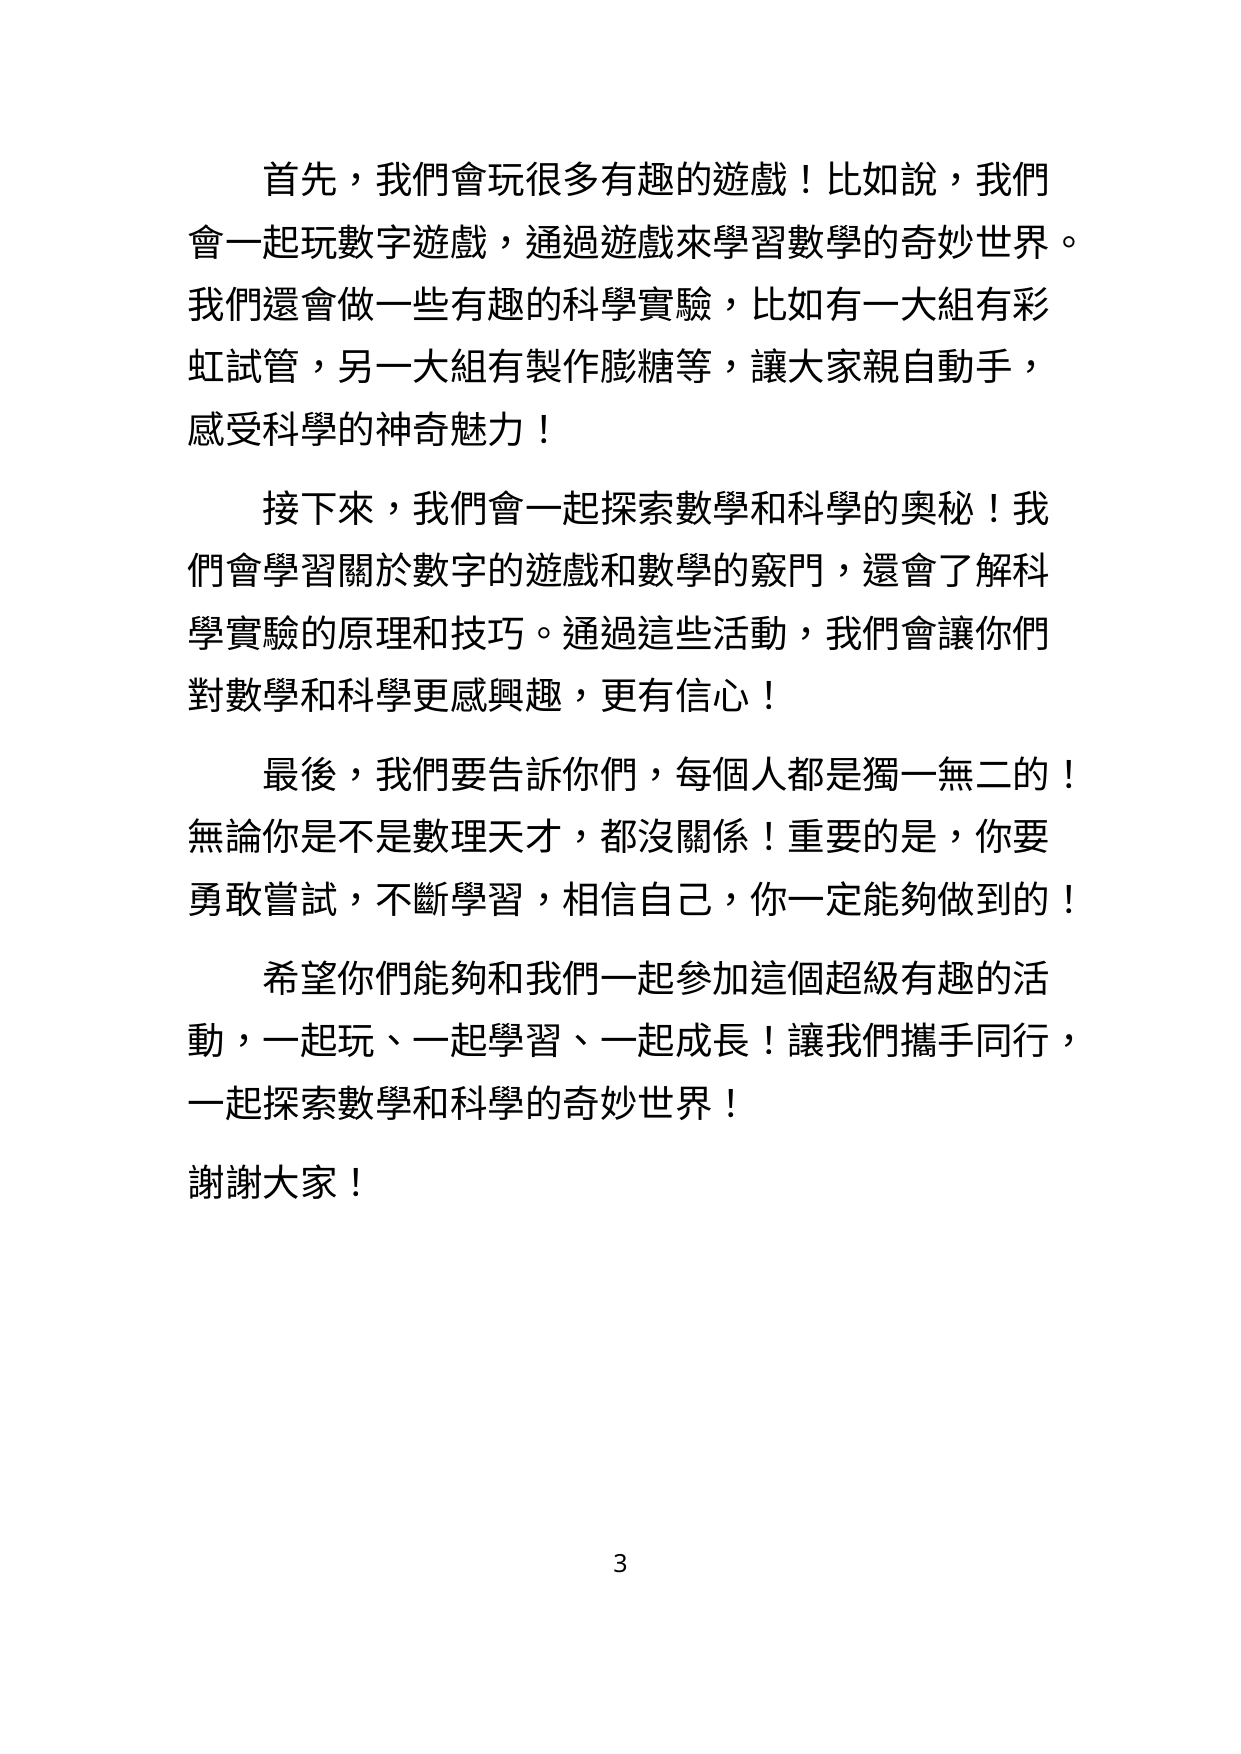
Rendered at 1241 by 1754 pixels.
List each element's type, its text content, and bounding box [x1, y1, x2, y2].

text 首先，我們會玩很多有趣的遊戲！比如說，我們會一起玩數字遊戲，通過遊戲來學習數學的奇妙世界。我們還會做一些有趣的科學實驗，比如有一大組有彩虹試管，另一大組有製作膨糖等，讓大家親自動手，感受科學的神奇魅力！ [187, 150, 1053, 454]
text 希望你們能夠和我們一起參加這個超級有趣的活動，一起玩、一起學習、一起成長！讓我們攜手同行，一起探索數學和科學的奇妙世界！ [187, 949, 1053, 1128]
text 最後，我們要告訴你們，每個人都是獨一無二的！無論你是不是數理天才，都沒關係！重要的是，你要勇敢嘗試，不斷學習，相信自己，你一定能夠做到的！ [187, 745, 1053, 924]
text 接下來，我們會一起探索數學和科學的奧秘！我們會學習關於數字的遊戲和數學的竅門，還會了解科學實驗的原理和技巧。通過這些活動，我們會讓你們對數學和科學更感興趣，更有信心！ [187, 479, 1053, 720]
text 謝謝大家！ [187, 1153, 1053, 1207]
